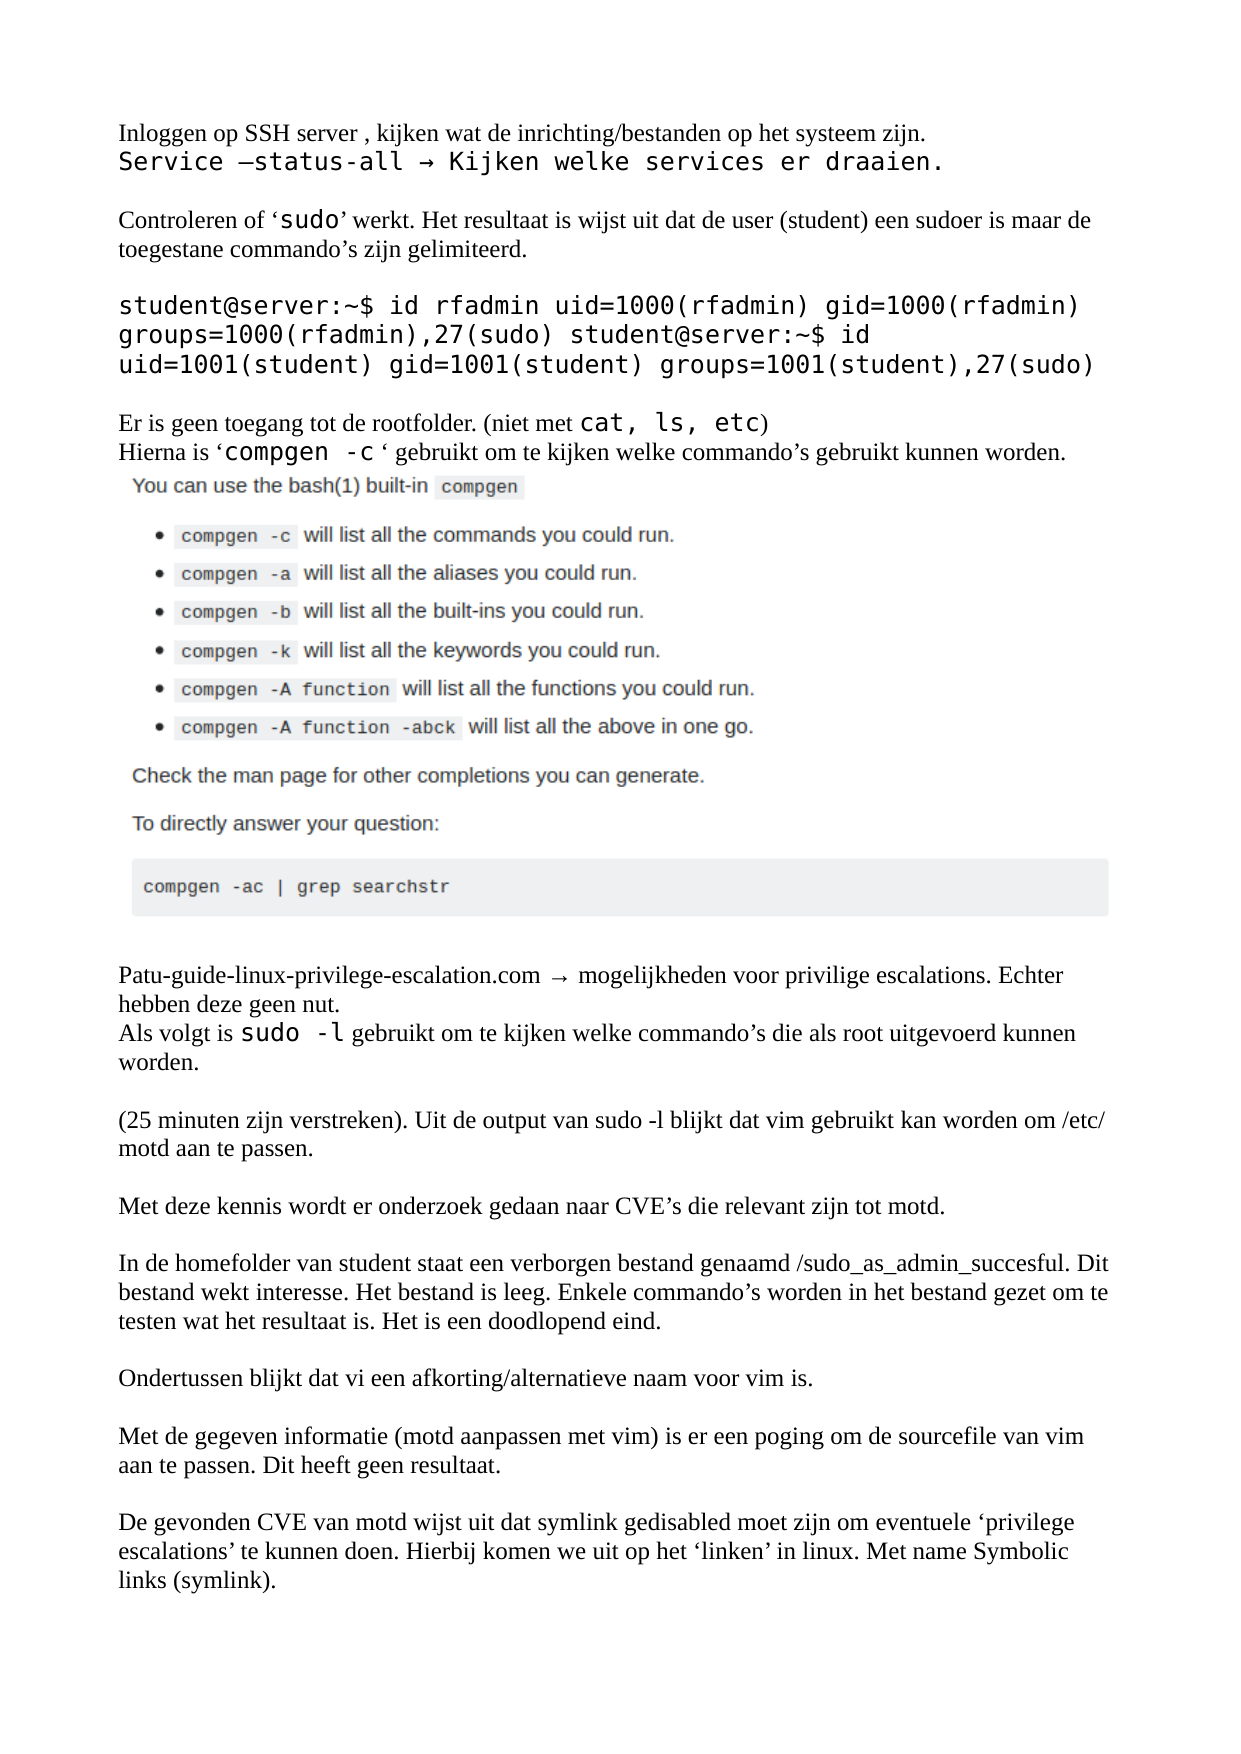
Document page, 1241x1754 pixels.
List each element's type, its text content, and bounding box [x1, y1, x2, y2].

text Patu-guide-linux-privilege-escalation.com → mogelijkheden voor privilige escalations. Echter hebben deze geen nut. [118, 960, 1122, 1018]
text De gevonden CVE van motd wijst uit dat symlink gedisabled moet zijn om eventuele ‘privilege escalations’ te kunnen doen. Hierbij komen we uit op het ‘linken’ in linux. Met name Symbolic links (symlink). [118, 1507, 1122, 1593]
text Met de gegeven informatie (motd aanpassen met vim) is er een poging om de sourcefile van vim aan te passen. Dit heeft geen resultaat. [118, 1421, 1122, 1478]
text Inloggen op SSH server , kijken wat de inrichting/bestanden op het systeem zijn. [118, 118, 1122, 147]
picture [118, 466, 1123, 932]
text Er is geen toegang tot de rootfolder. (niet met cat, ls, etc) [118, 408, 1122, 437]
text Als volgt is sudo -l gebruikt om te kijken welke commando’s die als root uitgevoerd kunnen worden. [118, 1018, 1122, 1076]
text student@server:~$ id rfadmin uid=1000(rfadmin) gid=1000(rfadmin) groups=1000(rfadmin),27(sudo) student@server:~$ id uid=1001(student) gid=1001(student) groups=1001(student),27(sudo) [118, 292, 1122, 379]
text Met deze kennis wordt er onderzoek gedaan naar CVE’s die relevant zijn tot motd. [118, 1191, 1122, 1220]
text Controleren of ‘sudo’ werkt. Het resultaat is wijst uit dat de user (student) een sudoer is maar de toegestane commando’s zijn gelimiteerd. [118, 205, 1122, 263]
text Ondertussen blijkt dat vi een afkorting/alternatieve naam voor vim is. [118, 1363, 1122, 1392]
text Service –status-all → Kijken welke services er draaien. [118, 147, 1122, 176]
text Hierna is ‘compgen -c ‘ gebruikt om te kijken welke commando’s gebruikt kunnen worden. [118, 437, 1122, 466]
text (25 minuten zijn verstreken). Uit de output van sudo -l blijkt dat vim gebruikt kan worden om /etc/ motd aan te passen. [118, 1105, 1122, 1162]
text In de homefolder van student staat een verborgen bestand genaamd /sudo_as_admin_succesful. Dit bestand wekt interesse. Het bestand is leeg. Enkele commando’s worden in het bestand gezet om te testen wat het resultaat is. Het is een doodlopend eind. [118, 1248, 1122, 1335]
